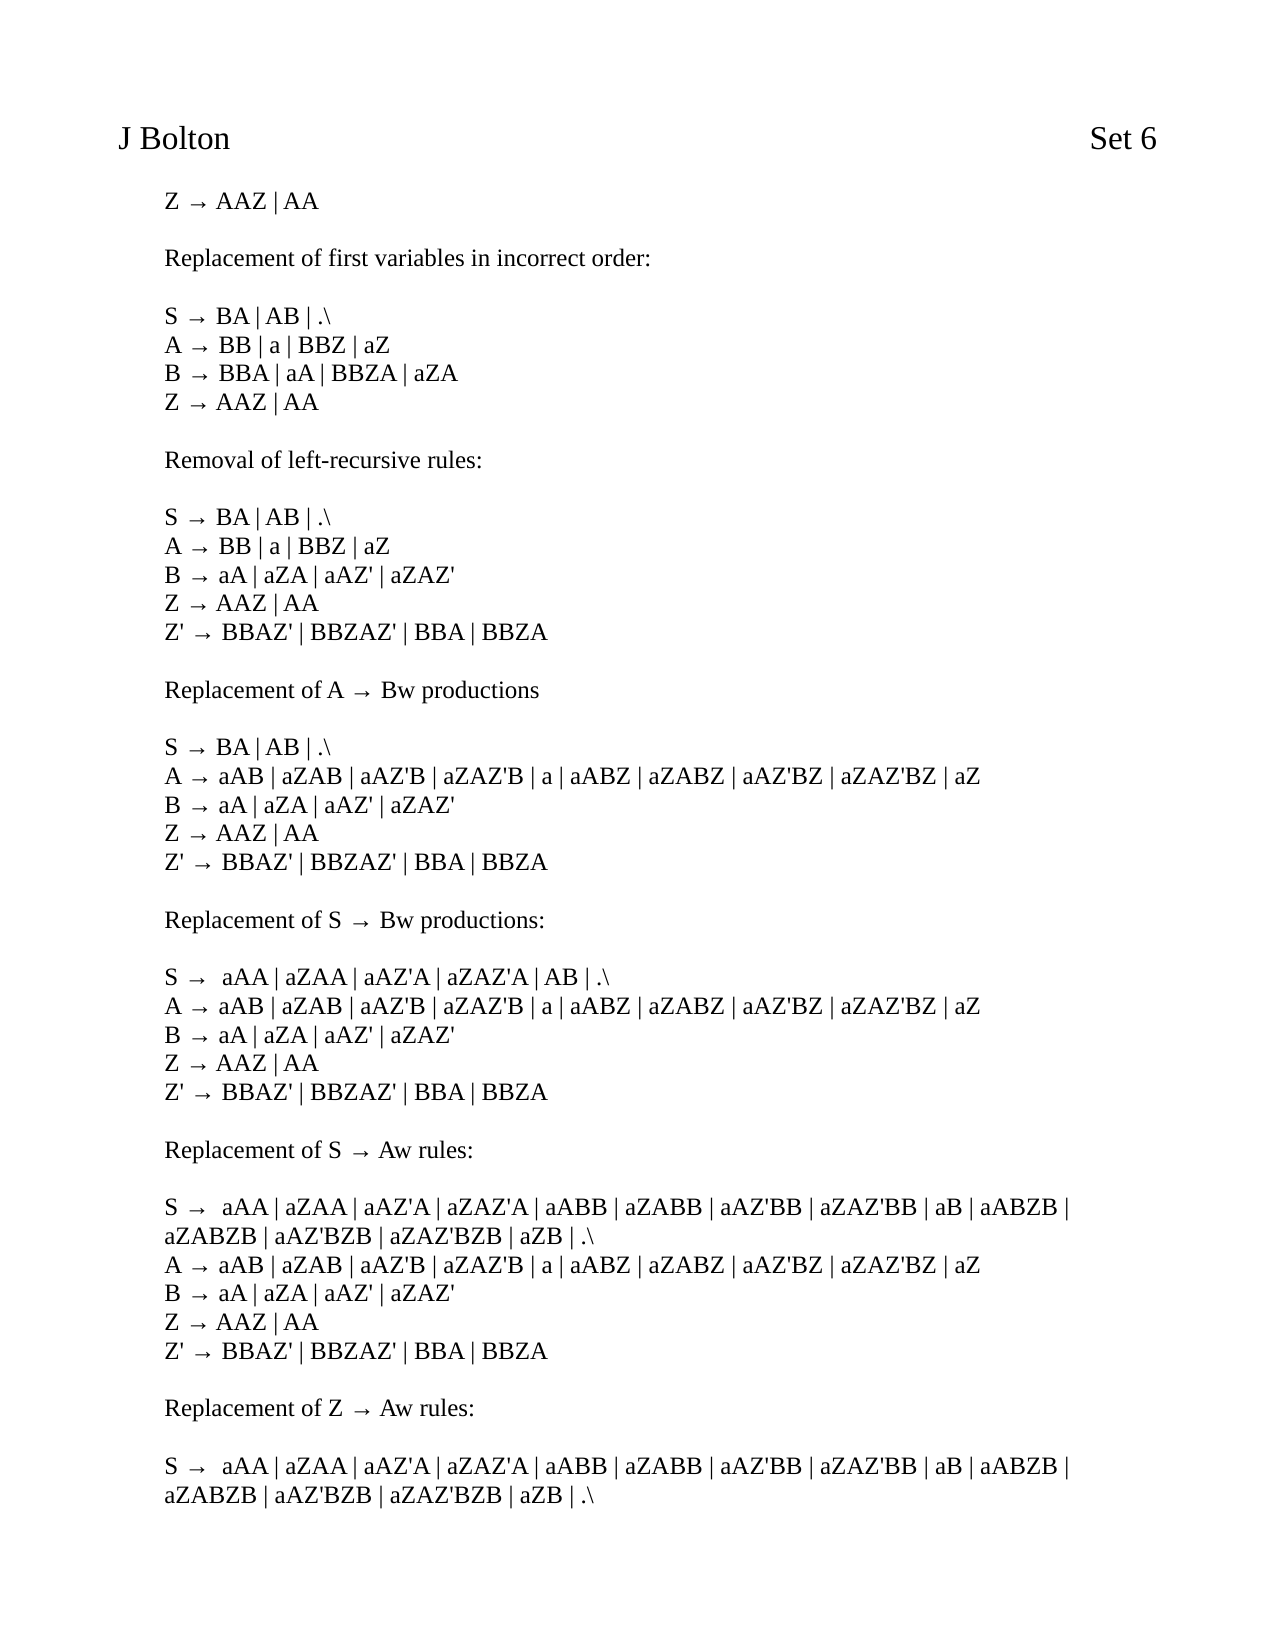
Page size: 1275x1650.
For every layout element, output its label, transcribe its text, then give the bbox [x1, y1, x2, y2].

text Replacement of Z → Aw rules: [164, 1393, 1157, 1422]
text S → aAA | aZAA | aAZ'A | aZAZ'A | aABB | aZABB | aAZ'BB | aZAZ'BB | aB | aABZB | aZABZB | aAZ'BZB | aZAZ'BZB | aZB | .\ [164, 1451, 1157, 1508]
text Z' → BBAZ' | BBZAZ' | BBA | BBZA [164, 617, 1157, 646]
text S → BA | AB | .\ [164, 502, 1157, 531]
text Replacement of S → Aw rules: [164, 1135, 1157, 1163]
text Z → AAZ | AA [164, 1307, 1157, 1336]
text B → aA | aZA | aAZ' | aZAZ' [164, 560, 1157, 588]
text Z → AAZ | AA [164, 588, 1157, 617]
text Z' → BBAZ' | BBZAZ' | BBA | BBZA [164, 847, 1157, 876]
text Removal of left-recursive rules: [164, 445, 1157, 473]
text S → BA | AB | .\ [164, 301, 1157, 330]
text S → aAA | aZAA | aAZ'A | aZAZ'A | AB | .\ [164, 962, 1157, 991]
text B → aA | aZA | aAZ' | aZAZ' [164, 1278, 1157, 1307]
text Z → AAZ | AA [164, 186, 1157, 215]
text A → BB | a | BBZ | aZ [164, 330, 1157, 358]
text A → aAB | aZAB | aAZ'B | aZAZ'B | a | aABZ | aZABZ | aAZ'BZ | aZAZ'BZ | aZ [164, 1250, 1157, 1278]
text Z → AAZ | AA [164, 818, 1157, 847]
text S → BA | AB | .\ [164, 732, 1157, 761]
text Replacement of S → Bw productions: [164, 905, 1157, 933]
text Z' → BBAZ' | BBZAZ' | BBA | BBZA [164, 1336, 1157, 1365]
text A → BB | a | BBZ | aZ [164, 531, 1157, 560]
text A → aAB | aZAB | aAZ'B | aZAZ'B | a | aABZ | aZABZ | aAZ'BZ | aZAZ'BZ | aZ [164, 991, 1157, 1020]
text Replacement of A → Bw productions [164, 675, 1157, 703]
text A → aAB | aZAB | aAZ'B | aZAZ'B | a | aABZ | aZABZ | aAZ'BZ | aZAZ'BZ | aZ [164, 761, 1157, 790]
text B → aA | aZA | aAZ' | aZAZ' [164, 1020, 1157, 1048]
text Z → AAZ | AA [164, 387, 1157, 416]
text Replacement of first variables in incorrect order: [164, 243, 1157, 272]
text Z → AAZ | AA [164, 1048, 1157, 1077]
text S → aAA | aZAA | aAZ'A | aZAZ'A | aABB | aZABB | aAZ'BB | aZAZ'BB | aB | aABZB | aZABZB | aAZ'BZB | aZAZ'BZB | aZB | .\ [164, 1192, 1157, 1250]
text B → aA | aZA | aAZ' | aZAZ' [164, 790, 1157, 818]
text B → BBA | aA | BBZA | aZA [164, 358, 1157, 387]
text Z' → BBAZ' | BBZAZ' | BBA | BBZA [164, 1077, 1157, 1106]
